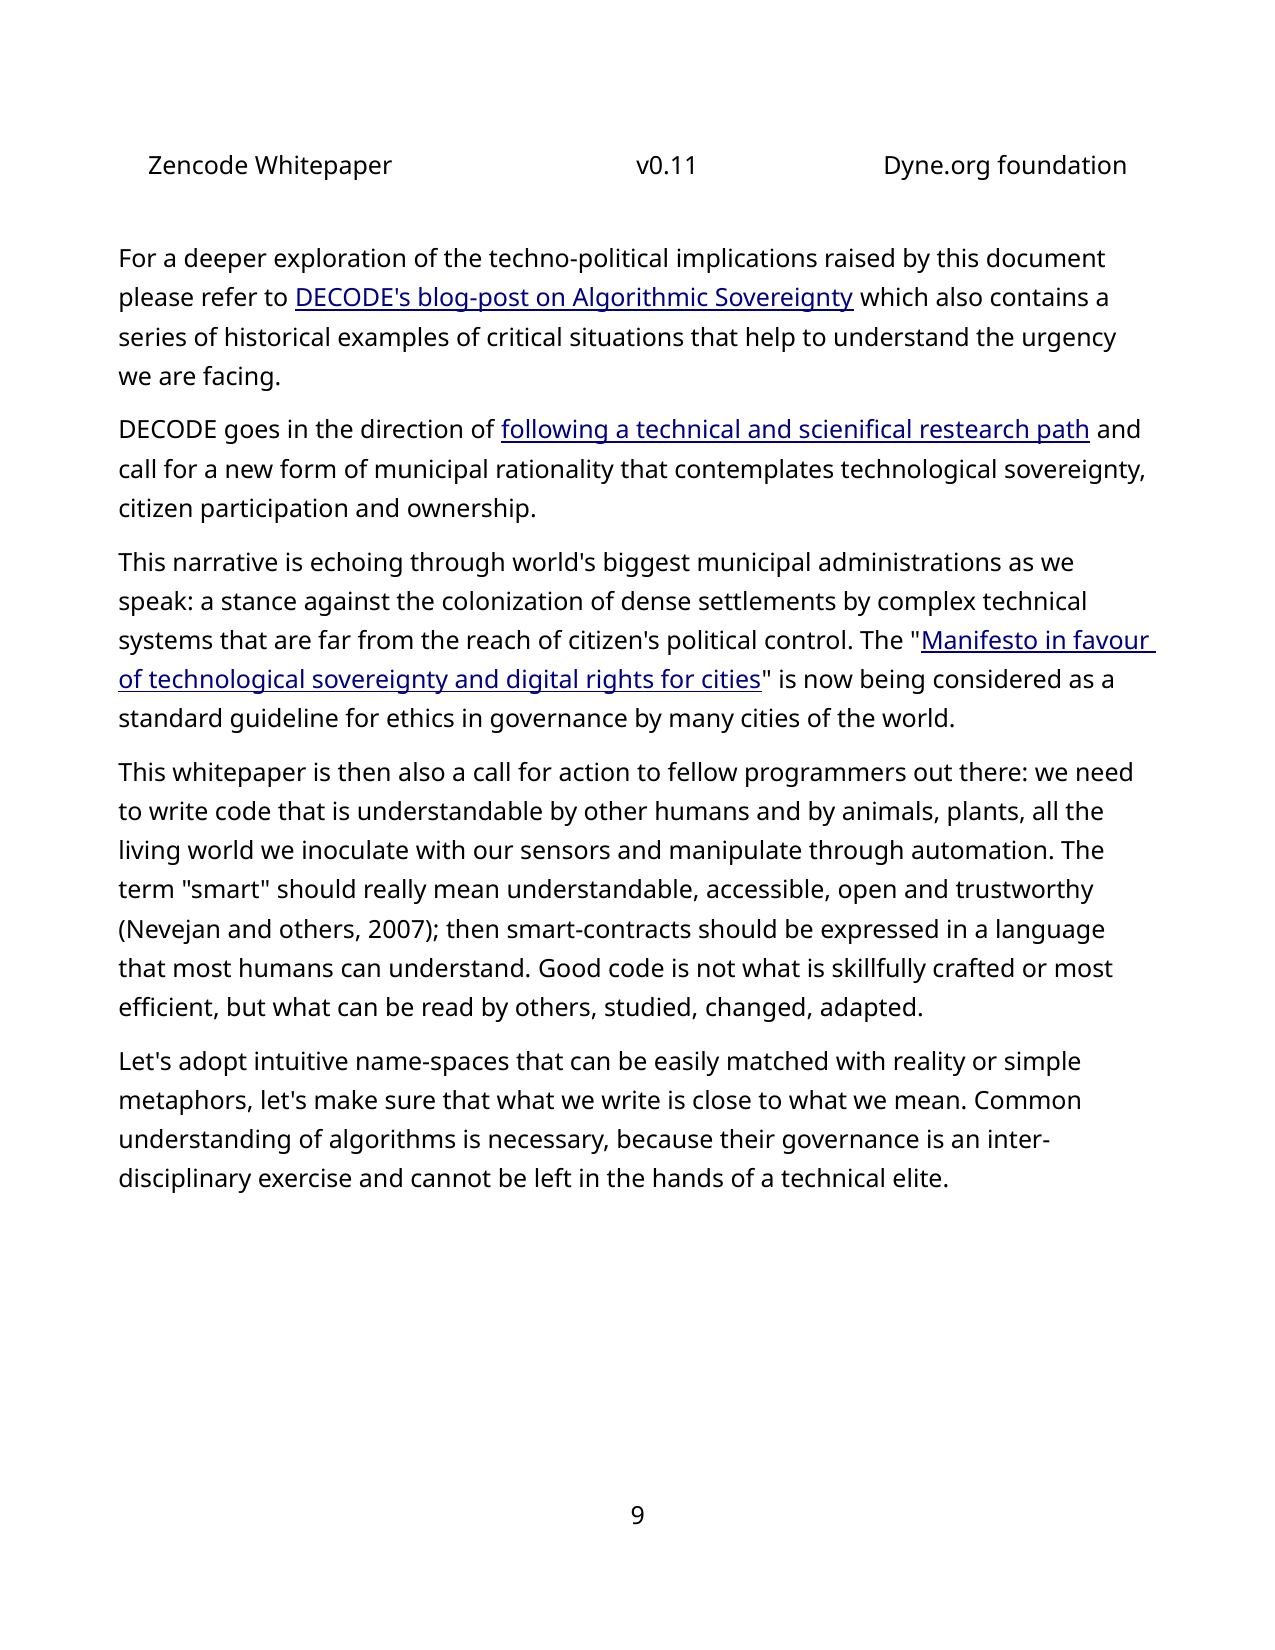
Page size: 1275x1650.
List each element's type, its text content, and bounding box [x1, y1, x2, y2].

text This whitepaper is then also a call for action to fellow programmers out there: we need to write code that is understandable by other humans and by animals, plants, all the living world we inoculate with our sensors and manipulate through automation. The term "smart" should really mean understandable, accessible, open and trustworthy (Nevejan and others, 2007); then smart-contracts should be expressed in a language that most humans can understand. Good code is not what is skillfully crafted or most efficient, but what can be read by others, studied, changed, adapted. [118, 754, 1157, 1024]
text Let's adopt intuitive name-spaces that can be easily matched with reality or simple metaphors, let's make sure that what we write is close to what we mean. Common understanding of algorithms is necessary, because their governance is an inter-disciplinary exercise and cannot be left in the hands of a technical elite. [118, 1043, 1157, 1195]
text For a deeper exploration of the techno-political implications raised by this document please refer to DECODE's blog-post on Algorithmic Sovereignty which also contains a series of historical examples of critical situations that help to understand the urgency we are facing. [118, 241, 1157, 392]
text This narrative is echoing through world's biggest municipal administrations as we speak: a stance against the colonization of dense settlements by complex technical systems that are far from the reach of citizen's political control. The "Manifesto in favour of technological sovereignty and digital rights for cities" is now being considered as a standard guideline for ethics in governance by many cities of the world. [118, 544, 1157, 735]
text DECODE goes in the direction of following a technical and scienifical restearch path and call for a new form of municipal rationality that contemplates technological sovereignty, citizen participation and ownership. [118, 412, 1157, 524]
